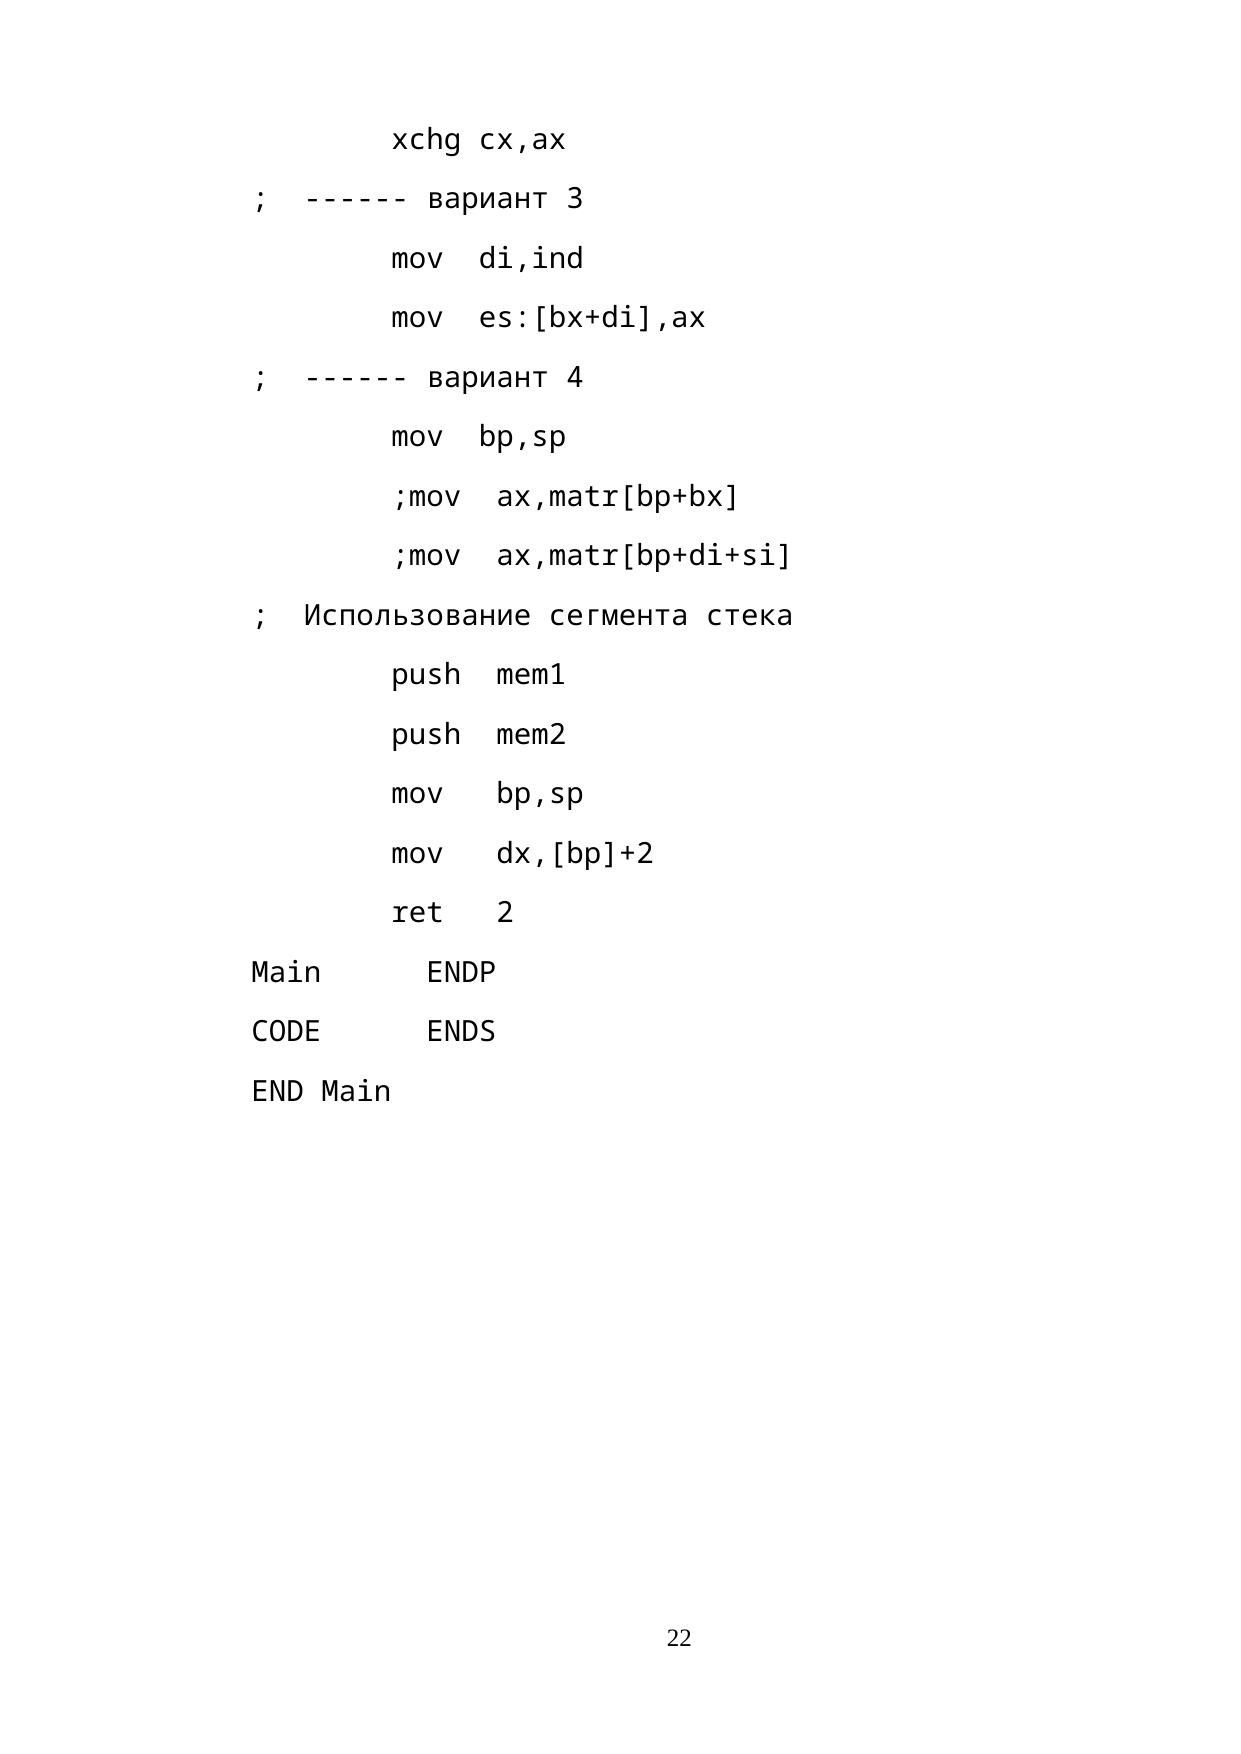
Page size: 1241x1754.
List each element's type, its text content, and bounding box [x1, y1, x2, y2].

text ; ------ вариант 4 [177, 356, 1181, 396]
text mov di,ind [177, 237, 1181, 277]
text mov dx,[bp]+2 [177, 832, 1181, 872]
text ;mov ax,matr[bp+bx] [177, 475, 1181, 515]
text Main ENDP [177, 951, 1181, 991]
text END Main [177, 1070, 1181, 1109]
text ; ------ вариант 3 [177, 178, 1181, 217]
text xchg cx,ax [177, 118, 1181, 158]
text ret 2 [177, 891, 1181, 931]
text mov es:[bx+di],ax [177, 297, 1181, 336]
text push mem2 [177, 713, 1181, 753]
text ;mov ax,matr[bp+di+si] [177, 534, 1181, 574]
text ; Использование сегмента стека [177, 594, 1181, 634]
text CODE ENDS [177, 1010, 1181, 1050]
text mov bp,sp [177, 772, 1181, 812]
text mov bp,sp [177, 416, 1181, 455]
text push mem1 [177, 653, 1181, 693]
